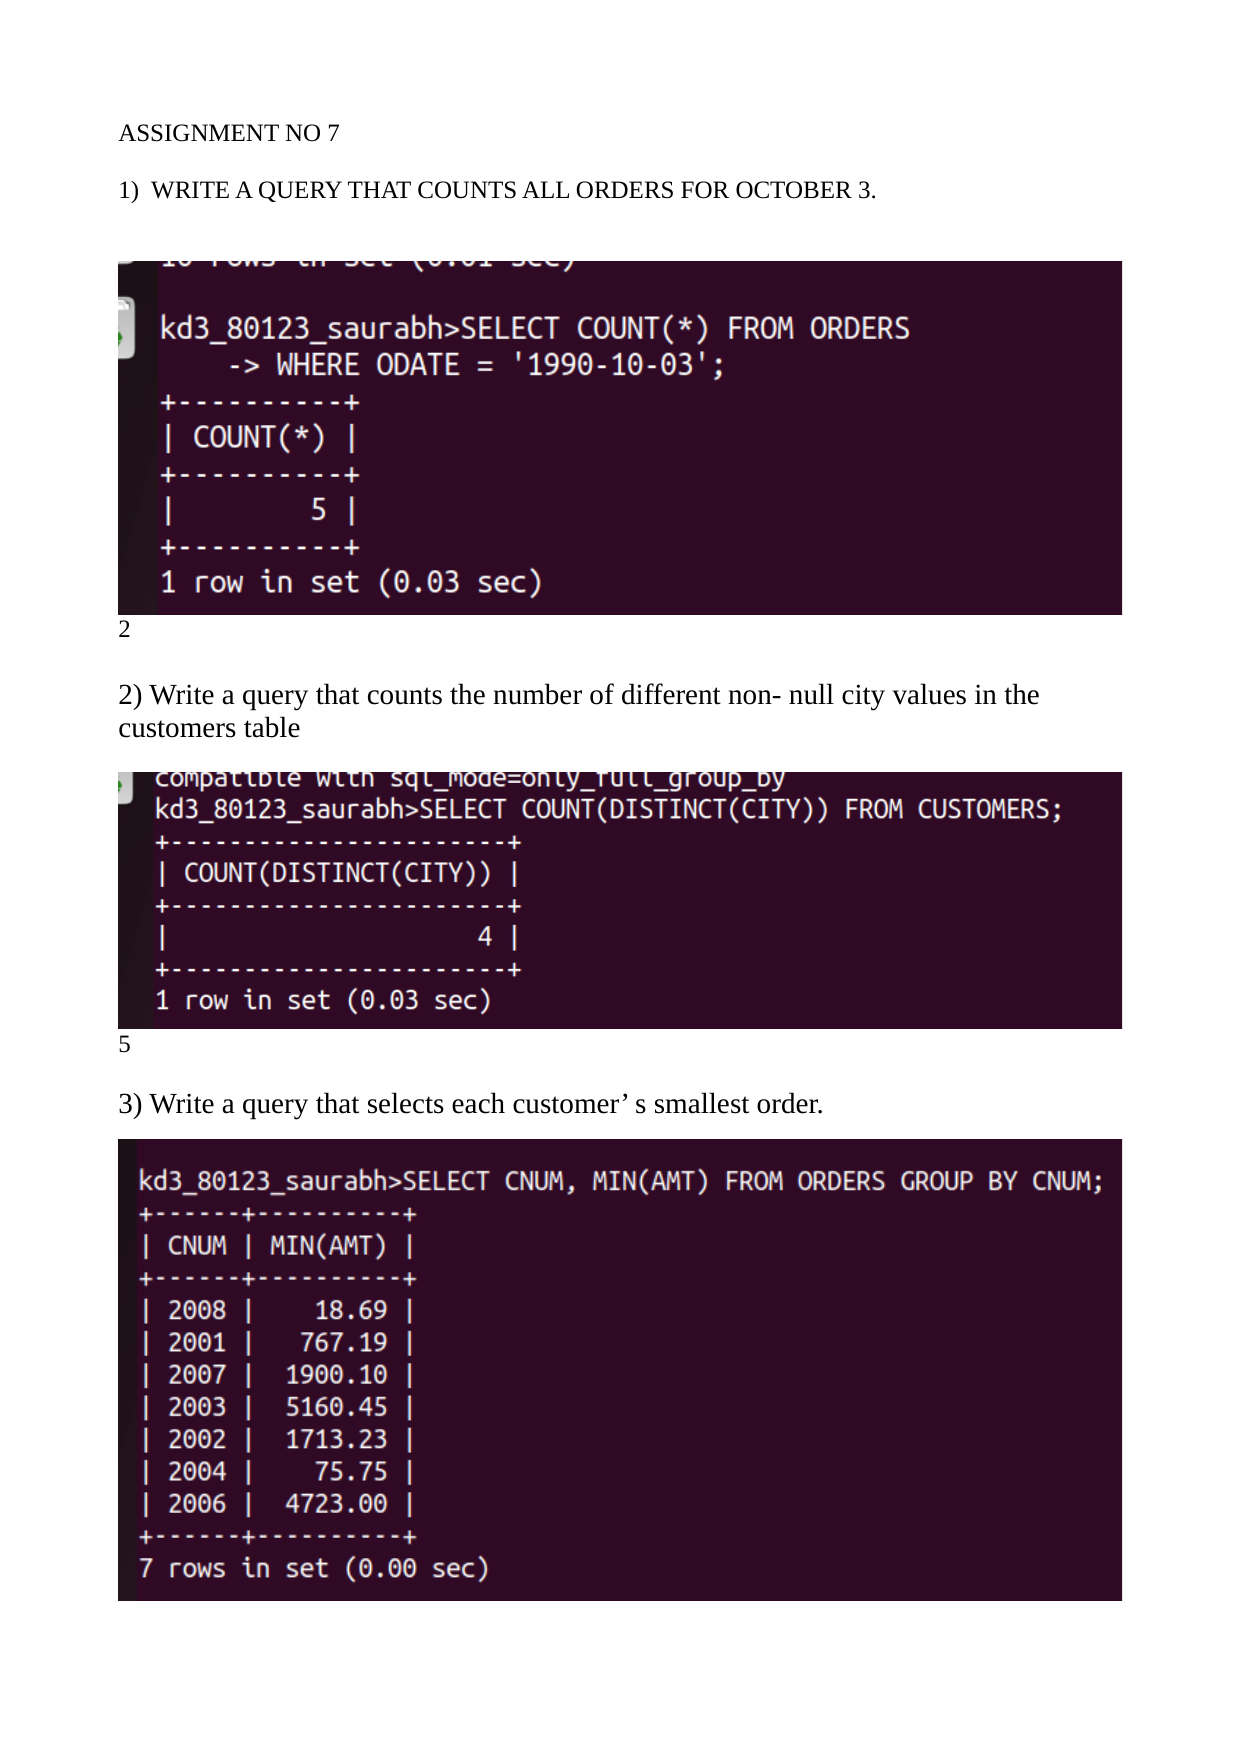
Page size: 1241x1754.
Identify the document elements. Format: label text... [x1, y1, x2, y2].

text 3) Write a query that selects each customer’ s smallest order. [118, 1087, 1122, 1120]
picture [118, 1139, 1123, 1601]
text 2 [118, 615, 1122, 643]
picture [118, 261, 1123, 615]
text 5 [118, 1029, 1122, 1058]
text 2) Write a query that counts the number of different non- null city values in the customers table [118, 677, 1122, 744]
text 1) WRITE A QUERY THAT COUNTS ALL ORDERS FOR OCTOBER 3. [118, 176, 1122, 204]
picture [118, 772, 1123, 1029]
text ASSIGNMENT NO 7 [118, 118, 1122, 147]
